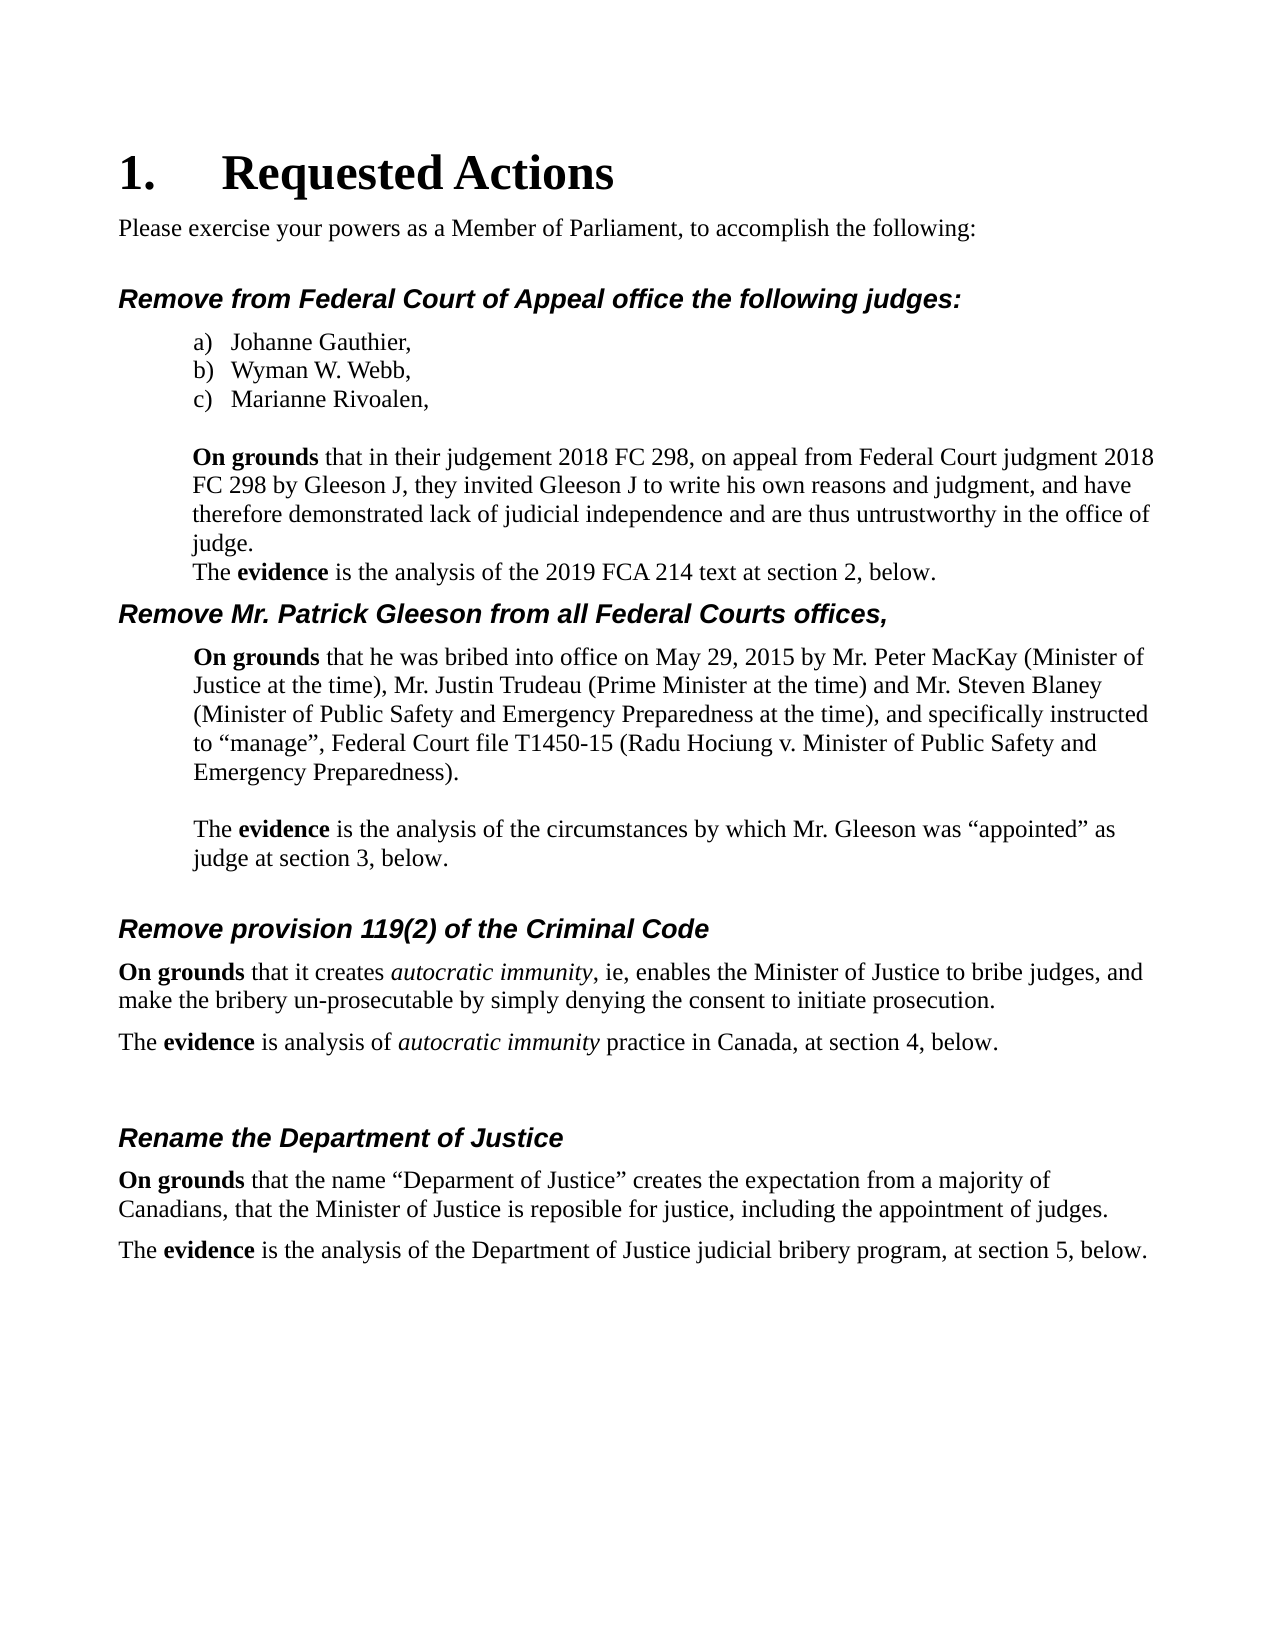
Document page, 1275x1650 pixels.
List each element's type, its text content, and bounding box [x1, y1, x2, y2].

subtitle Remove provision 119(2) of the Criminal Code [118, 913, 1157, 944]
text On grounds that the name “Deparment of Justice” creates the expectation from a majority of Canadians, that the Minister of Justice is reposible for justice, including the appointment of judges. [118, 1166, 1157, 1223]
text The evidence is analysis of autocratic immunity practice in Canada, at section 4, below. [118, 1027, 1157, 1056]
list Johanne Gauthier, [193, 327, 1157, 356]
list The evidence is the analysis of the circumstances by which Mr. Gleeson was “appointed” as judge at section 3, below. [156, 814, 1157, 872]
subtitle Remove from Federal Court of Appeal office the following judges: [118, 283, 1157, 314]
list Wyman W. Webb, [193, 356, 1157, 384]
subtitle Requested Actions [118, 143, 1157, 201]
subtitle Remove Mr. Patrick Gleeson from all Federal Courts offices, [118, 598, 1157, 629]
list On grounds that in their judgement 2018 FC 298, on appeal from Federal Court judgment 2018 FC 298 by Gleeson J, they invited Gleeson J to write his own reasons and judgment, and have therefore demonstrated lack of judicial independence and are thus untrustworthy in the office of judge. [192, 442, 1157, 557]
list On grounds that he was bribed into office on May 29, 2015 by Mr. Peter MacKay (Minister of Justice at the time), Mr. Justin Trudeau (Prime Minister at the time) and Mr. Steven Blaney (Minister of Public Safety and Emergency Preparedness at the time), and specifically instructed to “manage”, Federal Court file T1450-15 (Radu Hociung v. Minister of Public Safety and Emergency Preparedness). [156, 642, 1157, 786]
text On grounds that it creates autocratic immunity, ie, enables the Minister of Justice to bribe judges, and make the bribery un-prosecutable by simply denying the consent to initiate prosecution. [118, 957, 1157, 1014]
text Please exercise your powers as a Member of Parliament, to accomplish the following: [118, 213, 1157, 242]
list Marianne Rivoalen, [193, 384, 1157, 413]
list The evidence is the analysis of the 2019 FCA 214 text at section 2, below. [192, 557, 1157, 586]
subtitle Rename the Department of Justice [118, 1122, 1157, 1153]
text The evidence is the analysis of the Department of Justice judicial bribery program, at section 5, below. [118, 1236, 1157, 1264]
